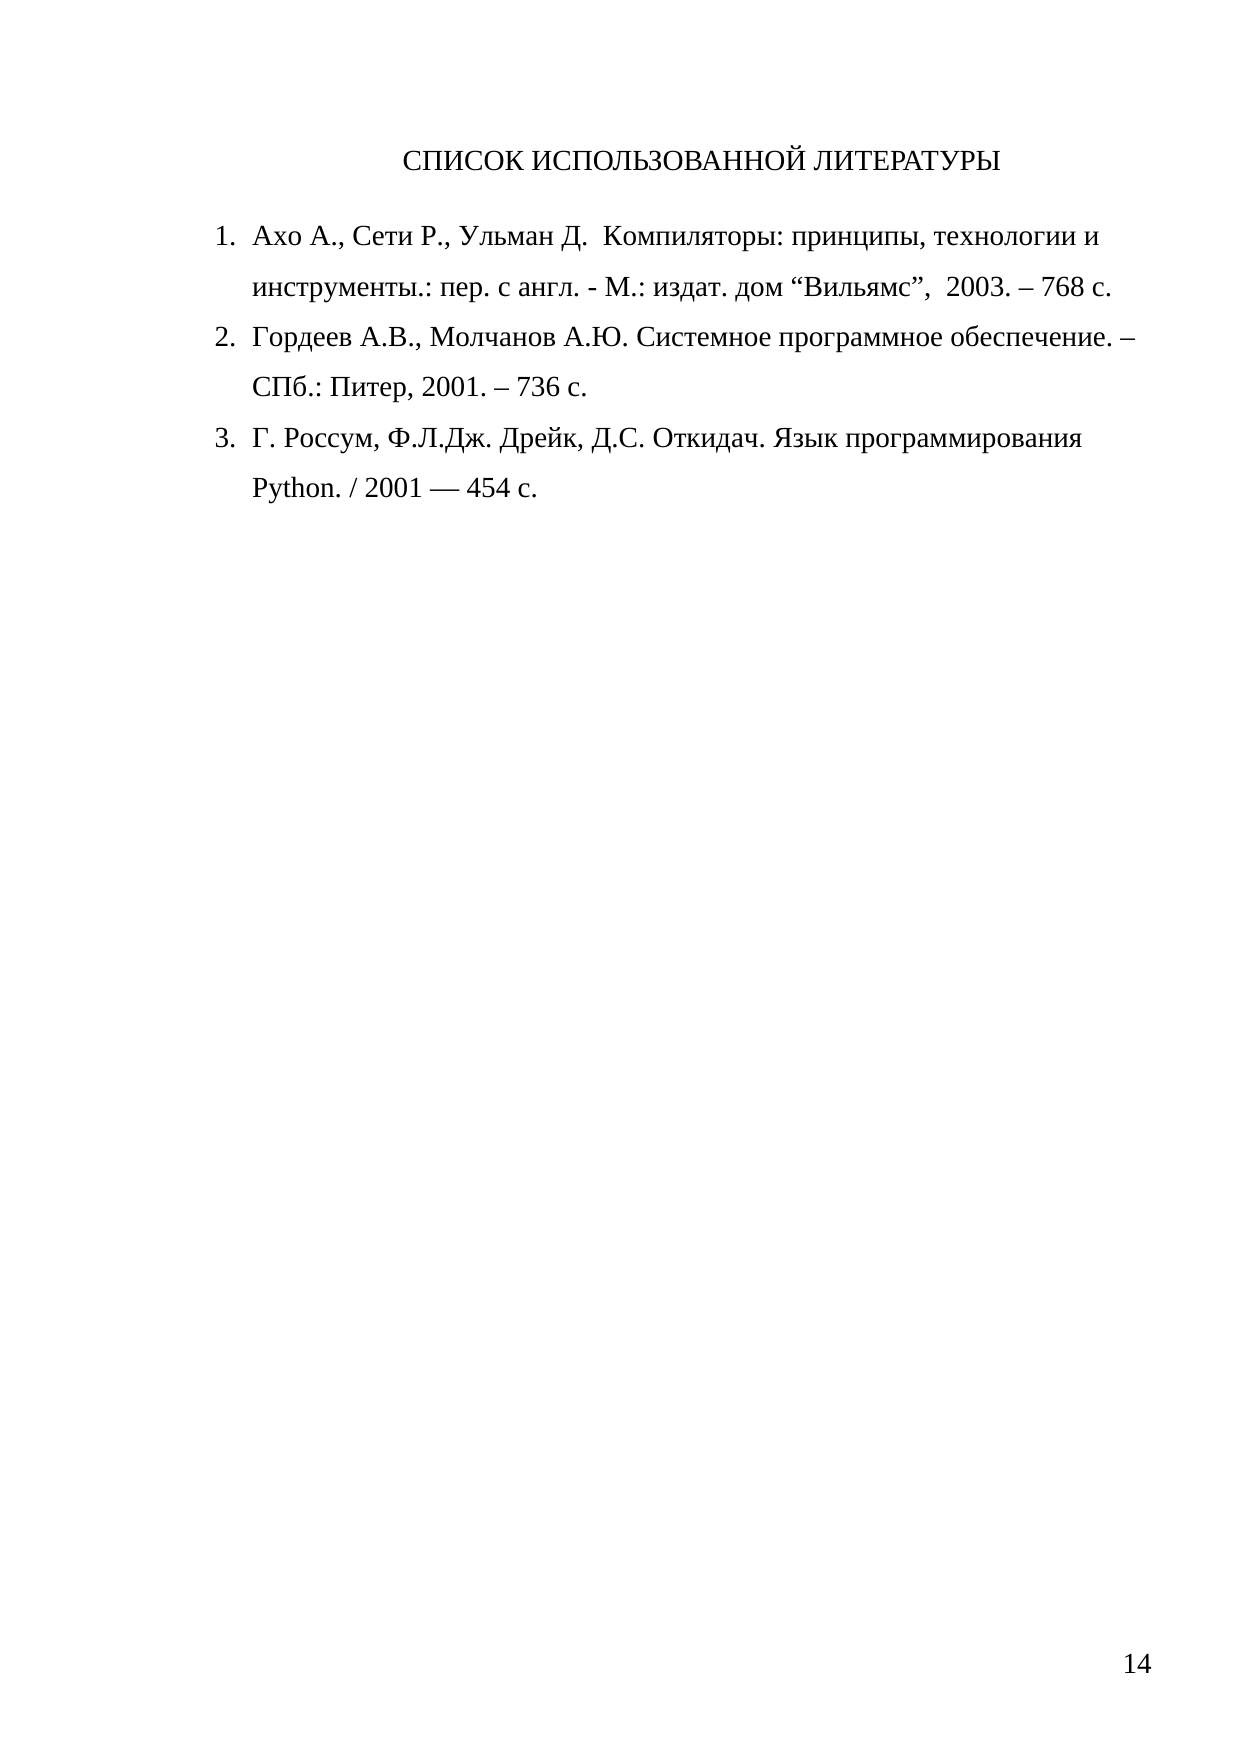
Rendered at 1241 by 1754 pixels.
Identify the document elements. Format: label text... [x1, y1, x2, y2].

list Ахо А., Сети Р., Ульман Д. Компиляторы: принципы, технологии и инструменты.: пер. с англ. - М.: издат. дом “Вильямс”, 2003. – 768 с. [214, 218, 1152, 302]
list Г. Россум, Ф.Л.Дж. Дрейк, Д.С. Откидач. Язык программирования Python. / 2001 — 454 с. [214, 420, 1152, 503]
list Гордеев А.В., Молчанов А.Ю. Системное программное обеспечение. – СПб.: Питер, 2001. – 736 с. [214, 319, 1152, 403]
subtitle СПИСОК ИСПОЛЬЗОВАННОЙ ЛИТЕРАТУРЫ [177, 143, 1152, 177]
